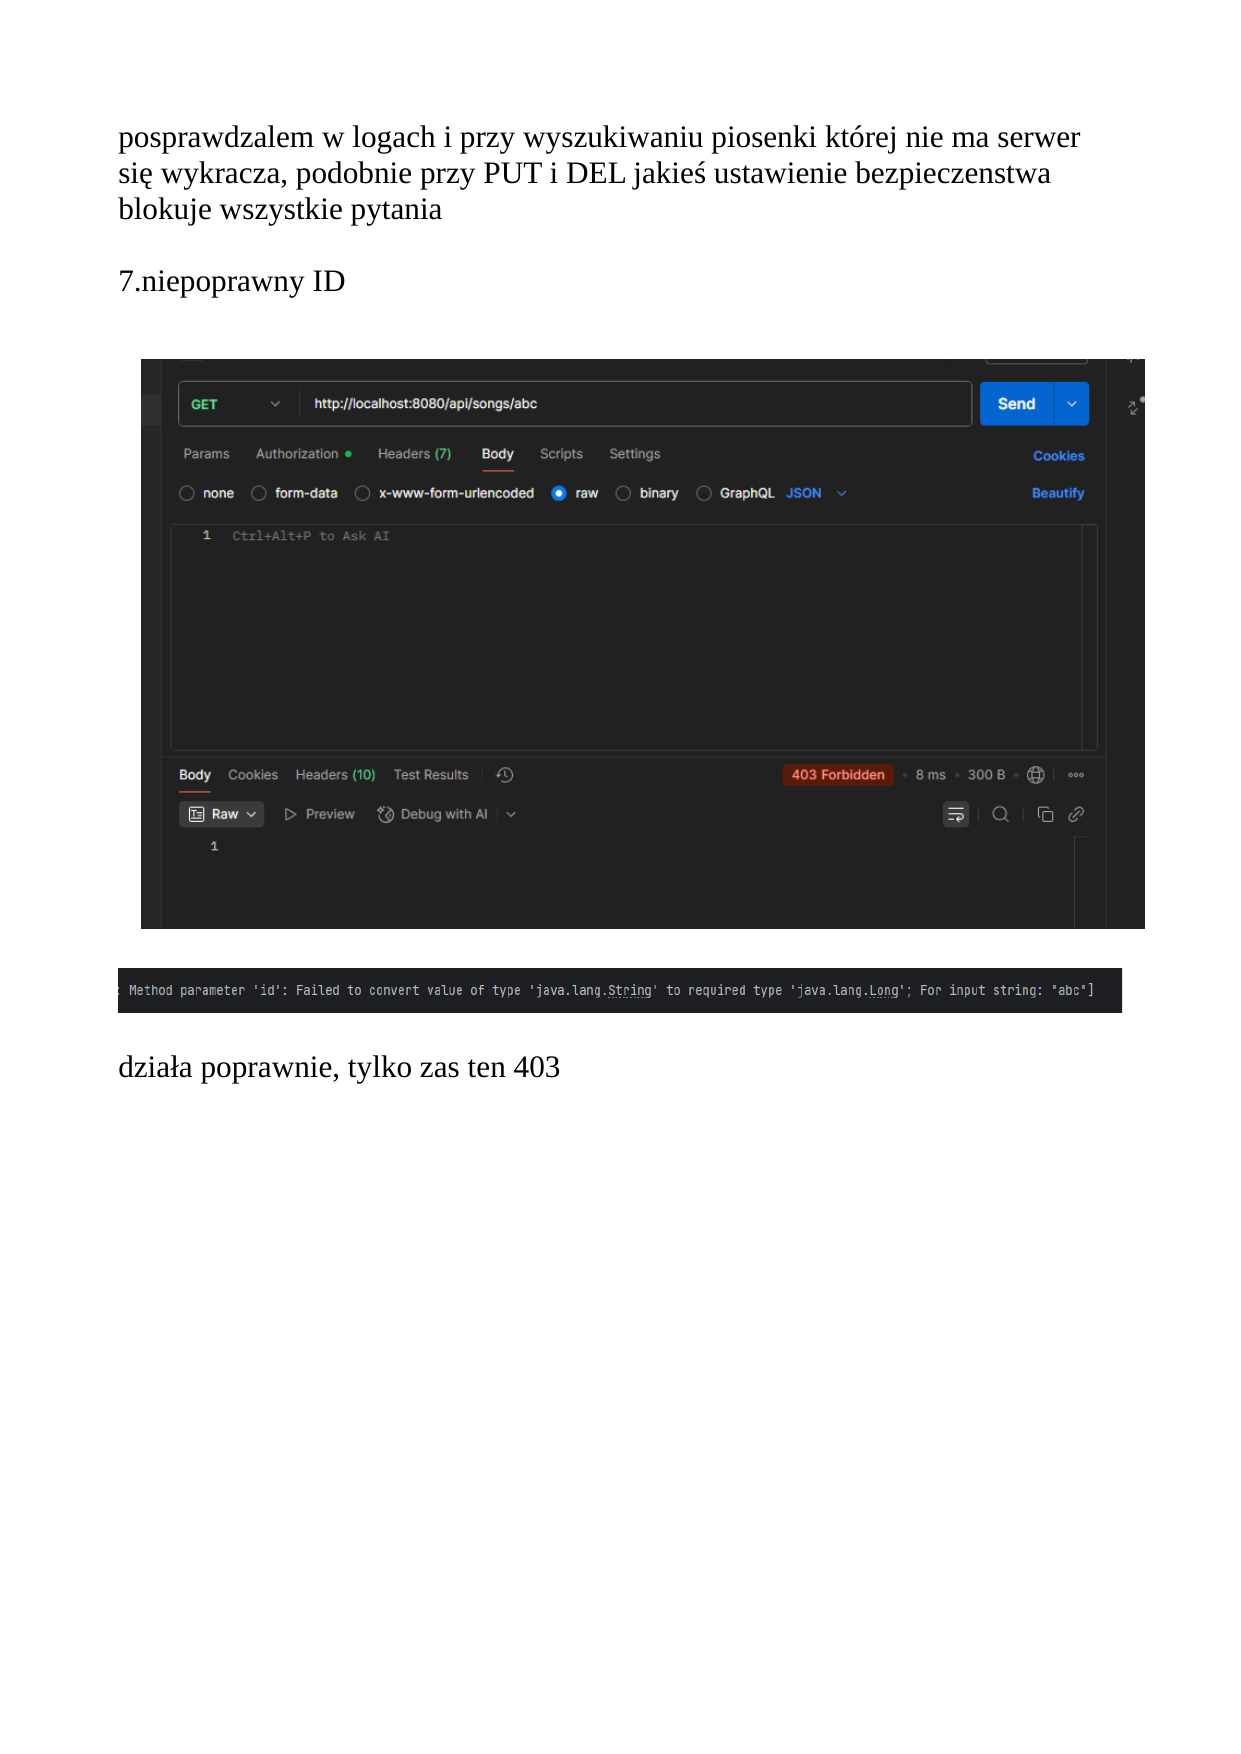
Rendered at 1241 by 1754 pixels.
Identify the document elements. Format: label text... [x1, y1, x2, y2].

picture [141, 359, 1145, 929]
text 7.niepoprawny ID [118, 262, 1122, 298]
text działa poprawnie, tylko zas ten 403 [118, 1048, 1122, 1084]
picture [118, 968, 1123, 1013]
text posprawdzalem w logach i przy wyszukiwaniu piosenki której nie ma serwer się wykracza, podobnie przy PUT i DEL jakieś ustawienie bezpieczenstwa blokuje wszystkie pytania [118, 118, 1122, 226]
